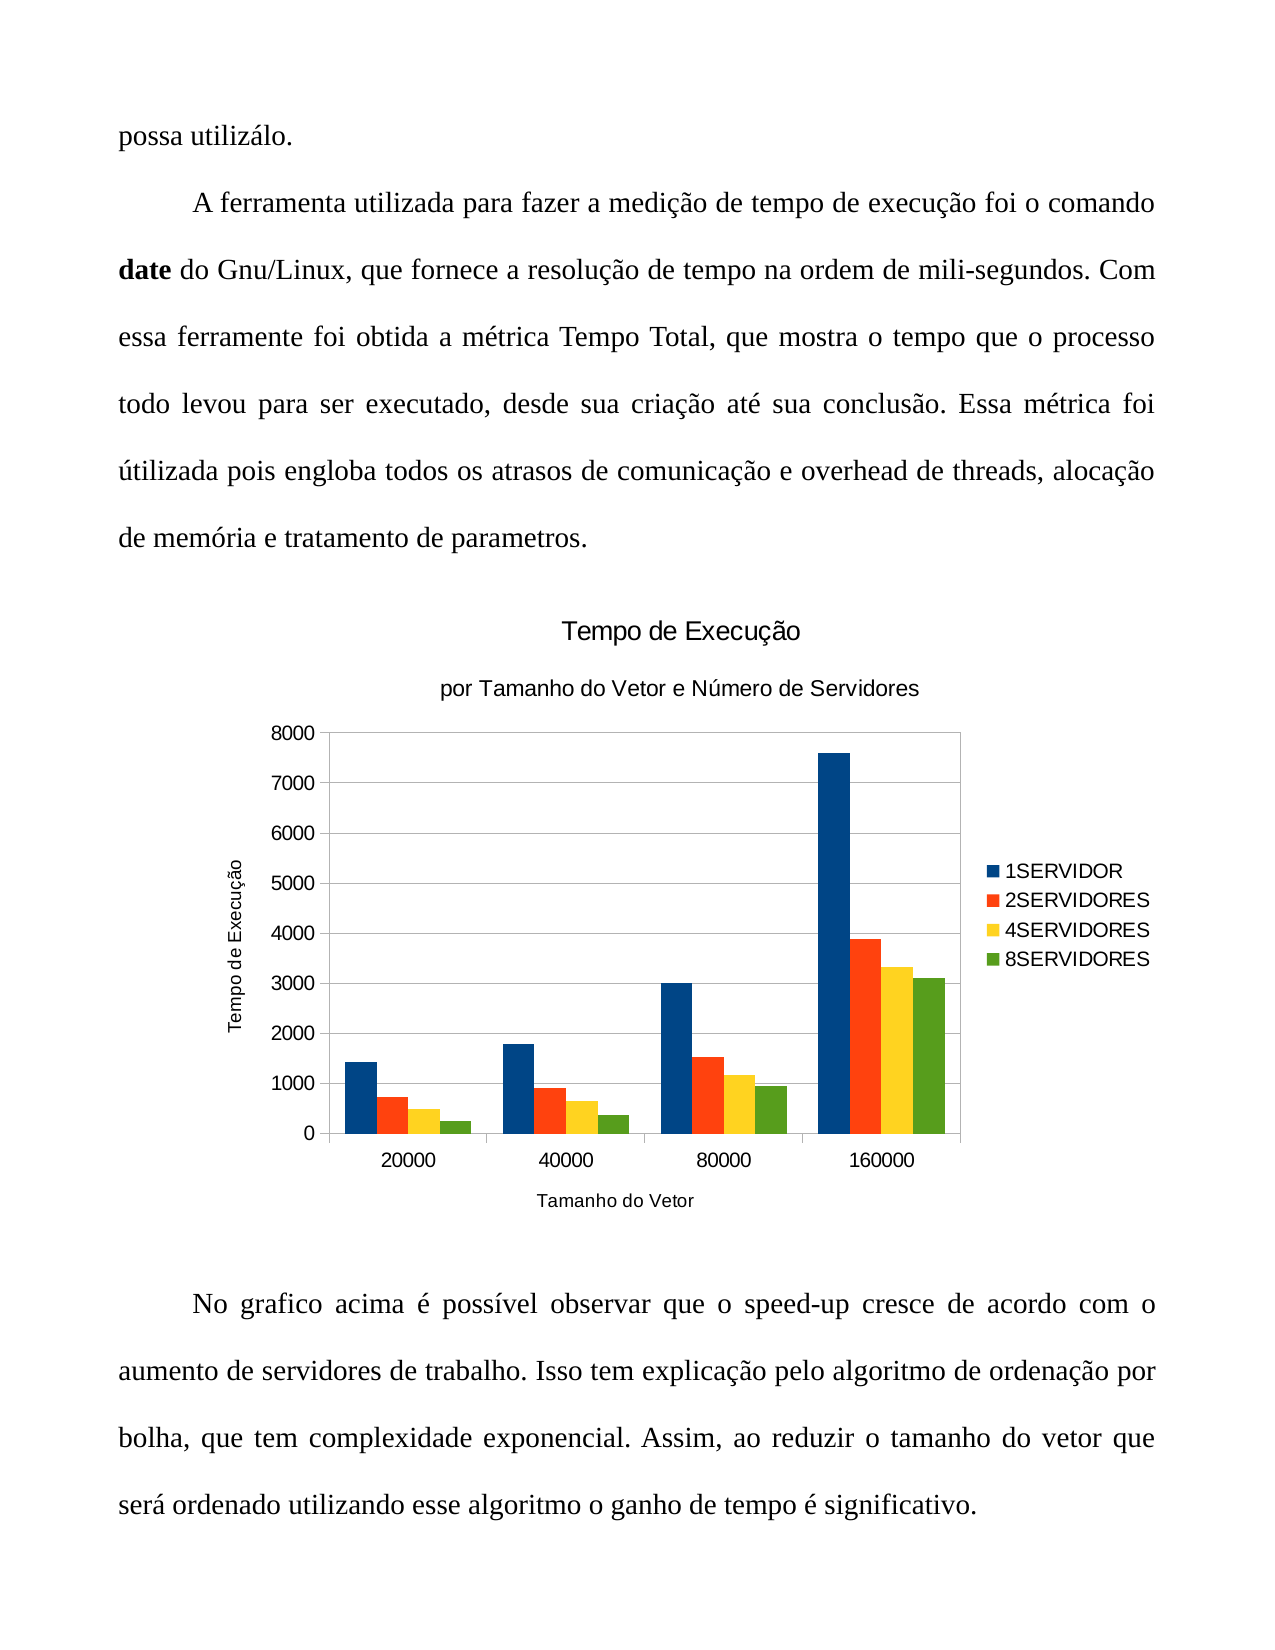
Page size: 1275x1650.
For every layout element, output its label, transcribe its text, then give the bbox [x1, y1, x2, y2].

text possa utilizálo. [118, 118, 1157, 152]
text A ferramenta utilizada para fazer a medição de tempo de execução foi o comando date do Gnu/Linux, que fornece a resolução de tempo na ordem de mili-segundos. Com essa ferramente foi obtida a métrica Tempo Total, que mostra o tempo que o processo todo levou para ser executado, desde sua criação até sua conclusão. Essa métrica foi útilizada pois engloba todos os atrasos de comunicação e overhead de threads, alocação de memória e tratamento de parametros. [118, 185, 1157, 554]
text No grafico acima é possível observar que o speed-up cresce de acordo com o aumento de servidores de trabalho. Isso tem explicação pelo algoritmo de ordenação por bolha, que tem complexidade exponencial. Assim, ao reduzir o tamanho do vetor que será ordenado utilizando esse algoritmo o ganho de tempo é significativo. [118, 588, 1157, 1521]
